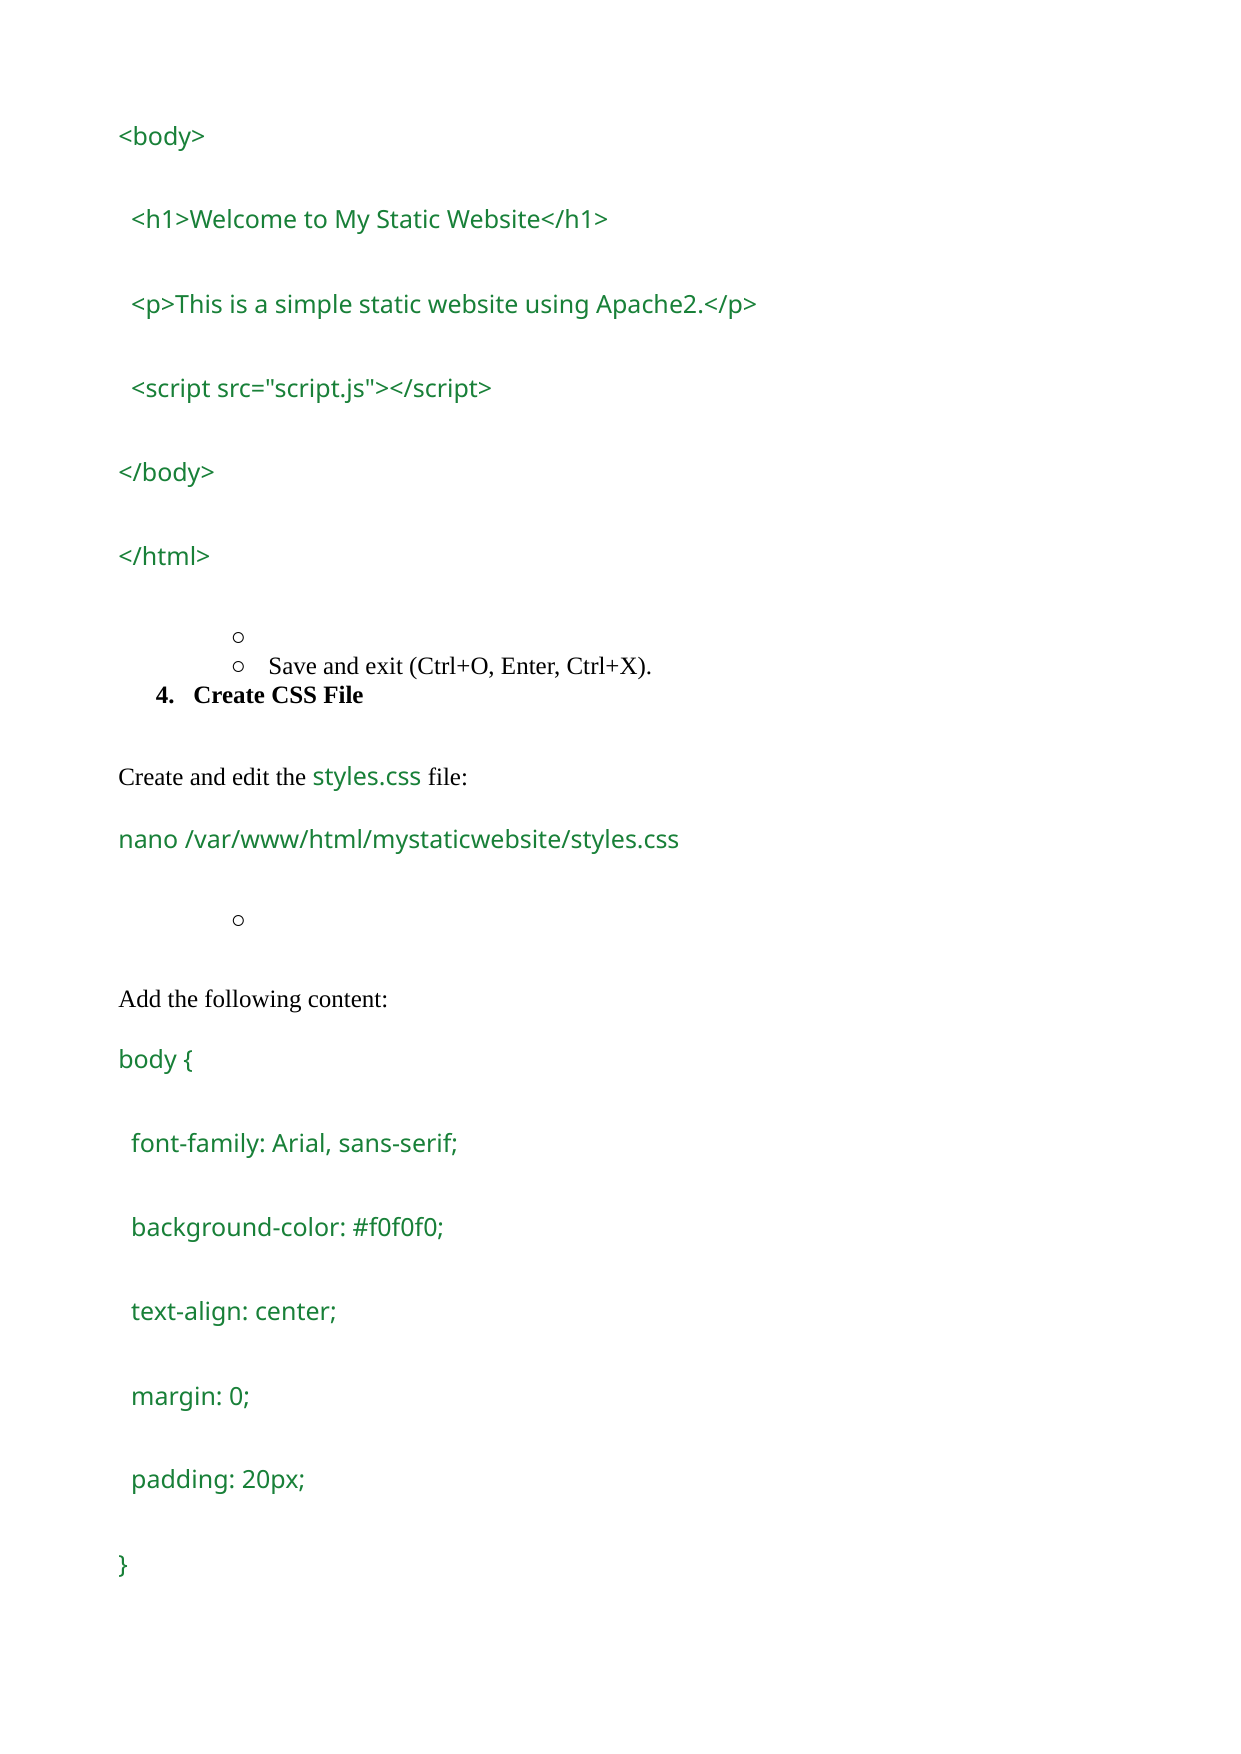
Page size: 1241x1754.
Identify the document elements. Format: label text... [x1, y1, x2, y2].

text } [118, 1546, 1122, 1580]
text Create and edit the styles.css file: nano /var/www/html/mystaticwebsite/styles.css [118, 759, 1122, 856]
text Add the following content: body { [118, 984, 1122, 1076]
text text-align: center; [118, 1294, 1122, 1328]
text <script src="script.js"></script> [118, 370, 1122, 404]
text background-color: #f0f0f0; [118, 1210, 1122, 1244]
text </html> [118, 538, 1122, 572]
list Create CSS File [156, 680, 1122, 709]
text font-family: Arial, sans-serif; [118, 1126, 1122, 1160]
text <p>This is a simple static website using Apache2.</p> [118, 286, 1122, 320]
text </body> [118, 454, 1122, 488]
text margin: 0; [118, 1378, 1122, 1412]
list Save and exit (Ctrl+O, Enter, Ctrl+X). [231, 651, 1122, 680]
text <h1>Welcome to My Static Website</h1> [118, 202, 1122, 236]
text padding: 20px; [118, 1462, 1122, 1496]
text <body> [118, 118, 1122, 152]
